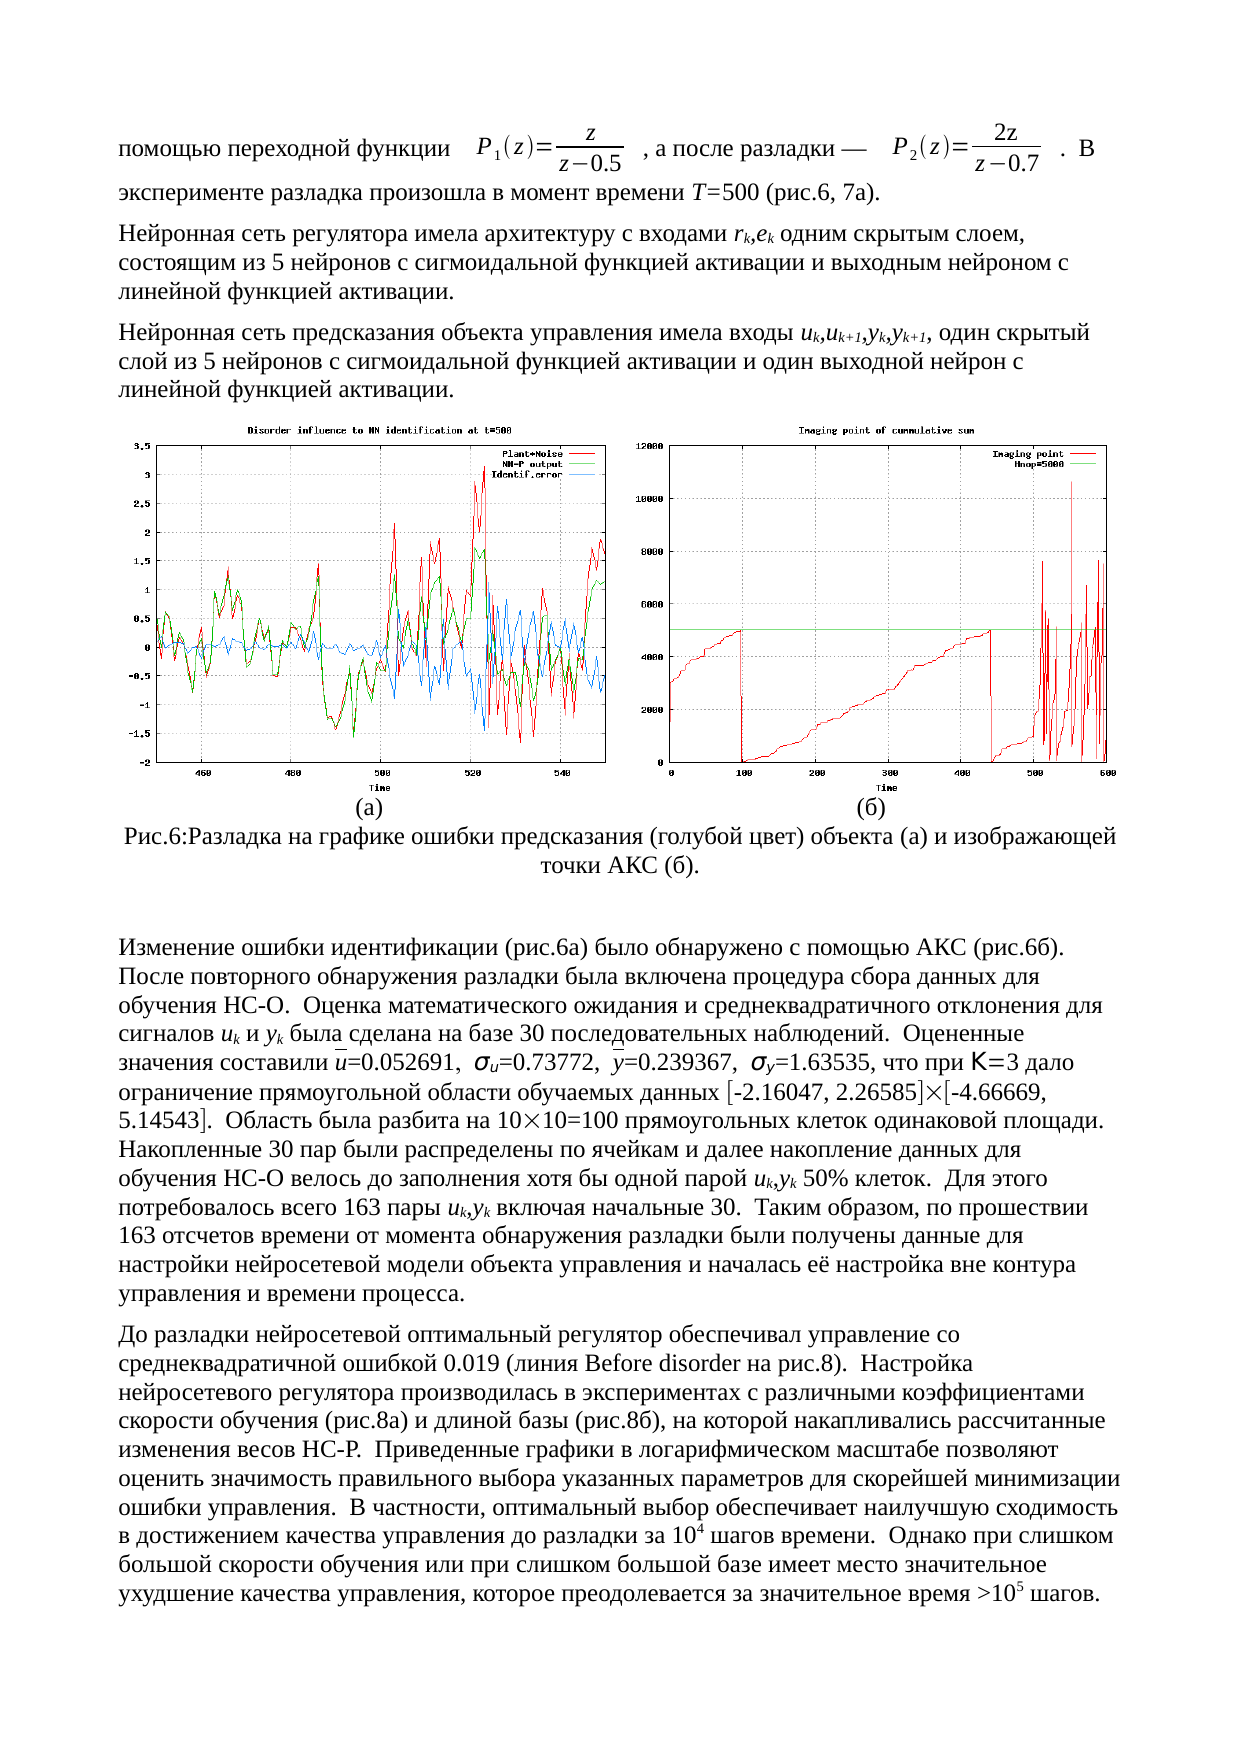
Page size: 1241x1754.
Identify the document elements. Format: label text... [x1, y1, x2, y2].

text Изменение ошибки идентификации (рис.6а) было обнаружено с помощью АКС (рис.6б). После повторного обнаружения разладки была включена процедура сбора данных для обучения НС-О. Оценка математического ожидания и среднеквадратичного отклонения для сигналов uk и yk была сделана на базе 30 последовательных наблюдений. Оцененные значения составили u=0.052691, σu=0.73772, y=0.239367, σy=1.63535, что при K=3 дало ограничение прямоугольной области обучаемых данных [-2.16047, 2.26585][-4.66669, 5.14543]. Область была разбита на 1010=100 прямоугольных клеток одинаковой площади. Накопленные 30 пар были распределены по ячейкам и далее накопление данных для обучения НС-О велось до заполнения хотя бы одной парой uk,yk 50% клеток. Для этого потребовалось всего 163 пары uk,yk включая начальные 30. Таким образом, по прошествии 163 отсчетов времени от момента обнаружения разладки были получены данные для настройки нейросетевой модели объекта управления и началась её настройка вне контура управления и времени процесса. [118, 932, 1122, 1307]
text Нейронная сеть регулятора имела архитектуру с входами rk,ek одним скрытым слоем, состоящим из 5 нейронов с сигмоидальной функцией активации и выходным нейроном с линейной функцией активации. [118, 218, 1122, 304]
table_cell Рис.6:Разладка на графике ошибки предсказания (голубой цвет) объекта (а) и изображающей точки АКС (б). [118, 821, 1122, 891]
text Для иллюстрации применения изложенной методики приведем результаты вычислительного эксперимента с адаптацией нейросетевого оптимального регулятора к изменению параметров объекта управления. Управление системой задается случайной уставкой, переходная функция которой , случайная аддитивная помеха в канале наблюдения объекта определяется функцией . Объект управления до разладки реализован с помощью переходной функции , а после разладки — . В эксперименте разладка произошла в момент времени T=500 (рис.6, 7а). [118, 118, 1122, 206]
picture [118, 415, 1122, 793]
table_header (а) [118, 793, 620, 821]
table_header (б) [620, 793, 1122, 821]
text Нейронная сеть предсказания объекта управления имела входы uk,uk+1,yk,yk+1, один скрытый слой из 5 нейронов с сигмоидальной функцией активации и один выходной нейрон с линейной функцией активации. [118, 317, 1122, 403]
text До разладки нейросетевой оптимальный регулятор обеспечивал управление со среднеквадратичной ошибкой 0.019 (линия Before disorder на рис.8). Настройка нейросетевого регулятора производилась в экспериментах с различными коэффициентами скорости обучения (рис.8а) и длиной базы (рис.8б), на которой накапливались рассчитанные изменения весов НС-Р. Приведенные графики в логарифмическом масштабе позволяют оценить значимость правильного выбора указанных параметров для скорейшей минимизации ошибки управления. В частности, оптимальный выбор обеспечивает наилучшую сходимость в достижением качества управления до разладки за 104 шагов времени. Однако при слишком большой скорости обучения или при слишком большой базе имеет место значительное ухудшение качества управления, которое преодолевается за значительное время >105 шагов. [118, 1319, 1122, 1607]
